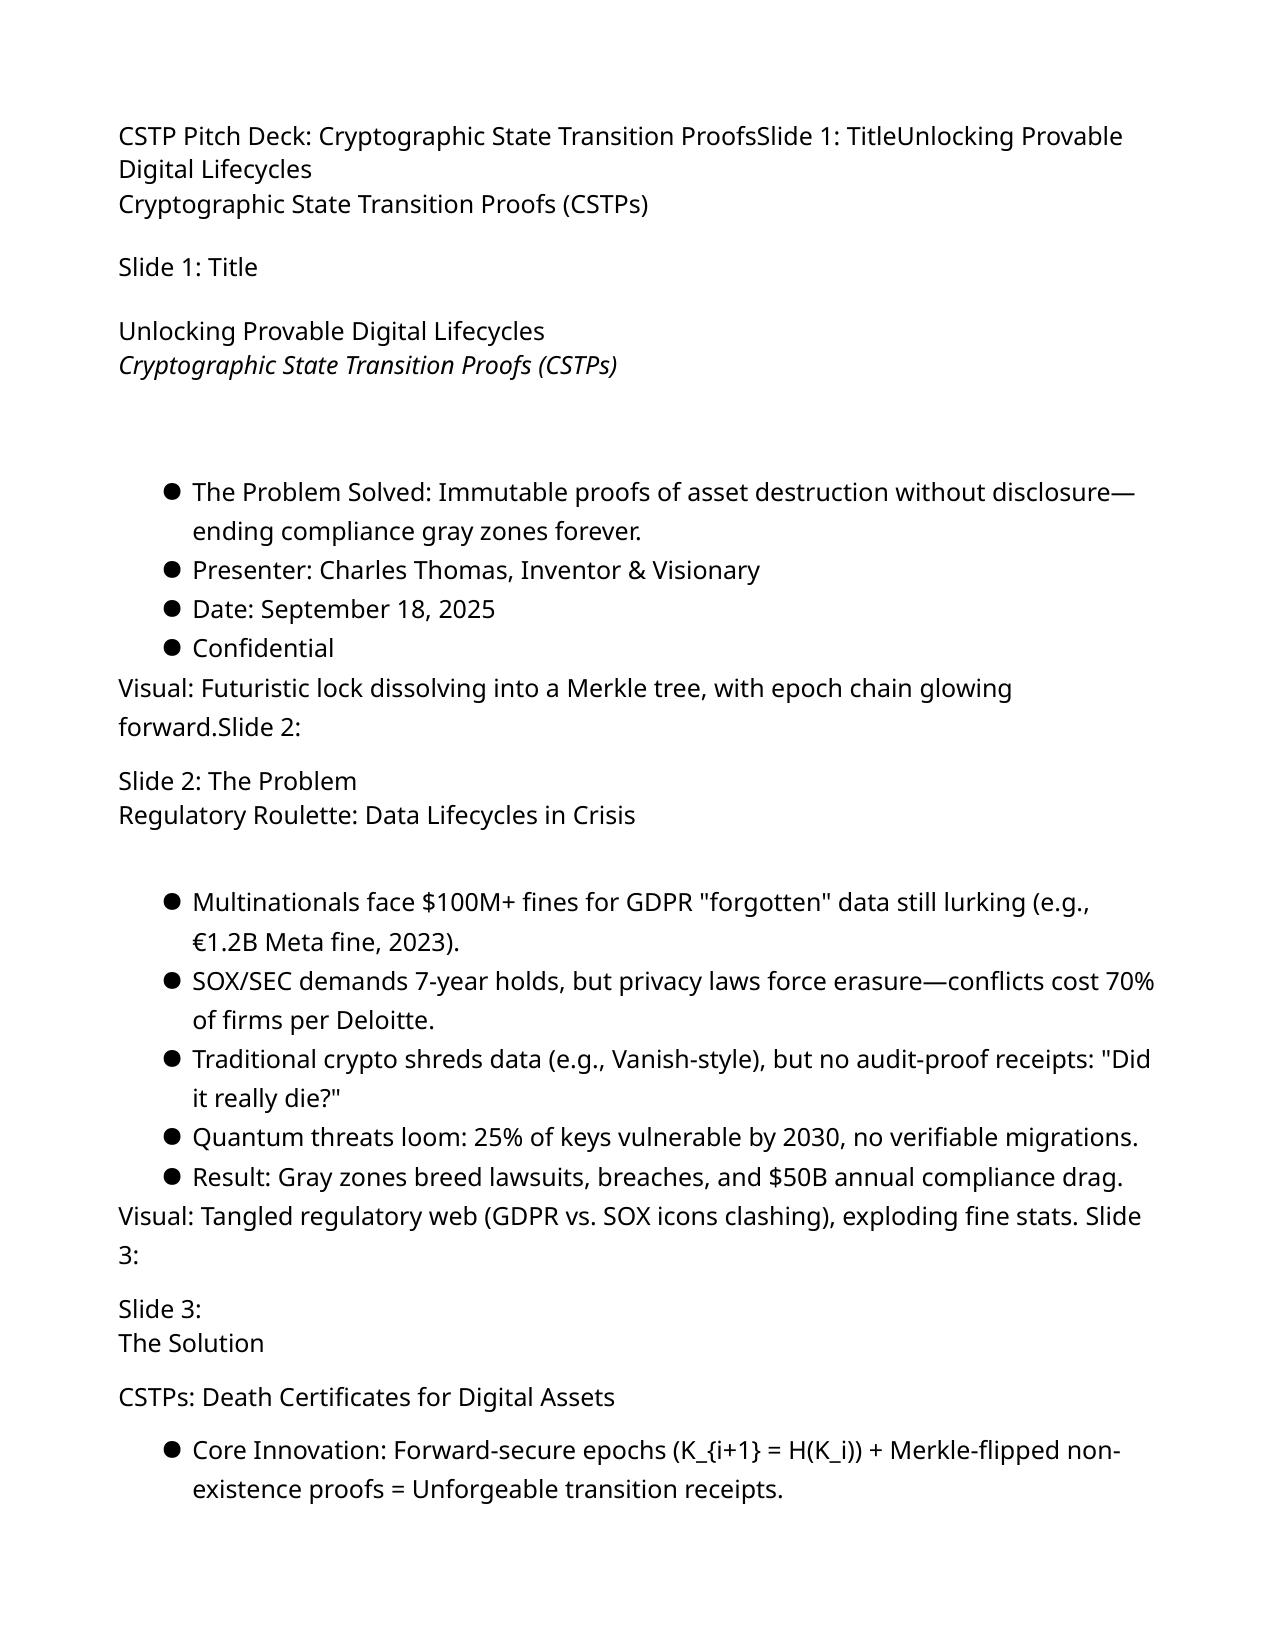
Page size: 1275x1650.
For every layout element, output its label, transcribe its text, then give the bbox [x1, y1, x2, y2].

list SOX/SEC demands 7-year holds, but privacy laws force erasure—conflicts cost 70% of firms per Deloitte. [162, 963, 1157, 1037]
list Traditional crypto shreds data (e.g., Vanish-style), but no audit-proof receipts: "Did it really die?" [162, 1042, 1157, 1115]
list The Problem Solved: Immutable proofs of asset destruction without disclosure—ending compliance gray zones forever. [162, 474, 1157, 548]
list Presenter: Charles Thomas, Inventor & Visionary [162, 553, 1157, 587]
text Unlocking Provable Digital Lifecycles Cryptographic State Transition Proofs (CSTPs) [118, 313, 1157, 381]
text Slide 3: [118, 1291, 1157, 1325]
text Visual: Futuristic lock dissolving into a Merkle tree, with epoch chain glowing forward.Slide 2: [118, 670, 1157, 743]
text Regulatory Roulette: Data Lifecycles in Crisis [118, 797, 1157, 831]
text Visual: Tangled regulatory web (GDPR vs. SOX icons clashing), exploding fine stats. Slide 3: [118, 1198, 1157, 1272]
list Result: Gray zones breed lawsuits, breaches, and $50B annual compliance drag. [162, 1159, 1157, 1193]
text Slide 1: Title [118, 250, 1157, 284]
text CSTPs: Death Certificates for Digital Assets [118, 1379, 1157, 1413]
list Quantum threats loom: 25% of keys vulnerable by 2030, no verifiable migrations. [162, 1120, 1157, 1154]
text CSTP Pitch Deck: Cryptographic State Transition ProofsSlide 1: TitleUnlocking Provable Digital Lifecycles Cryptographic State Transition Proofs (CSTPs) [118, 118, 1157, 220]
list Date: September 18, 2025 [162, 592, 1157, 626]
list Multinationals face $100M+ fines for GDPR "forgotten" data still lurking (e.g., €1.2B Meta fine, 2023). [162, 885, 1157, 958]
list Confidential [162, 631, 1157, 665]
text The Solution [118, 1325, 1157, 1359]
text Slide 2: The Problem [118, 763, 1157, 797]
list Core Innovation: Forward-secure epochs (K_{i+1} = H(K_i)) + Merkle-flipped non-existence proofs = Unforgeable transition receipts. [162, 1433, 1157, 1506]
